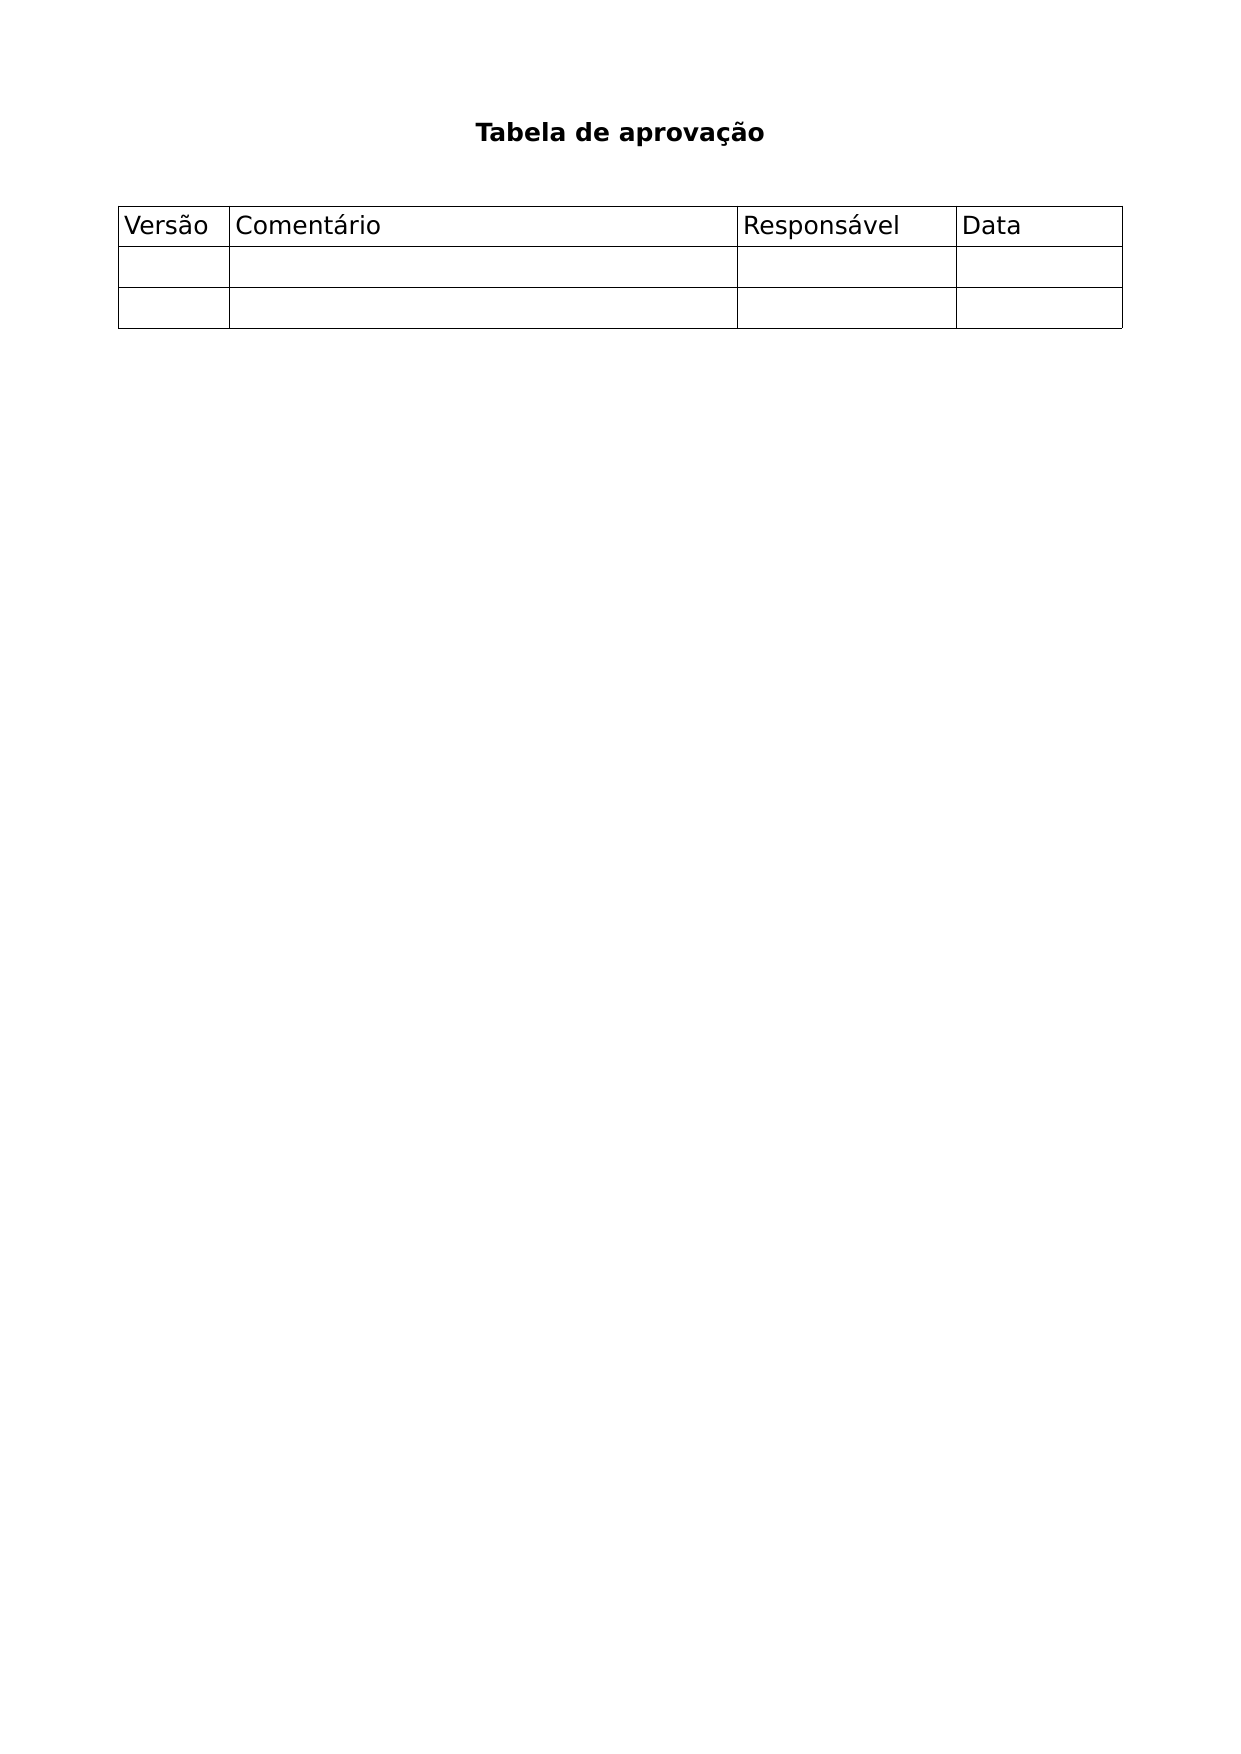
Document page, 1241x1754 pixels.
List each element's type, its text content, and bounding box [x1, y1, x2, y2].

table_header Data [957, 207, 1122, 246]
table_cell [119, 288, 229, 328]
table_cell [119, 247, 229, 287]
table_cell [738, 288, 956, 328]
table_cell [738, 247, 956, 287]
table_cell [957, 288, 1122, 328]
text Tabela de aprovação [118, 118, 1122, 147]
table_header Versão [119, 207, 229, 246]
table_cell [230, 288, 737, 328]
table_cell [957, 247, 1122, 287]
table_cell [230, 247, 737, 287]
table_header Responsável [738, 207, 956, 246]
table_header Comentário [230, 207, 737, 246]
